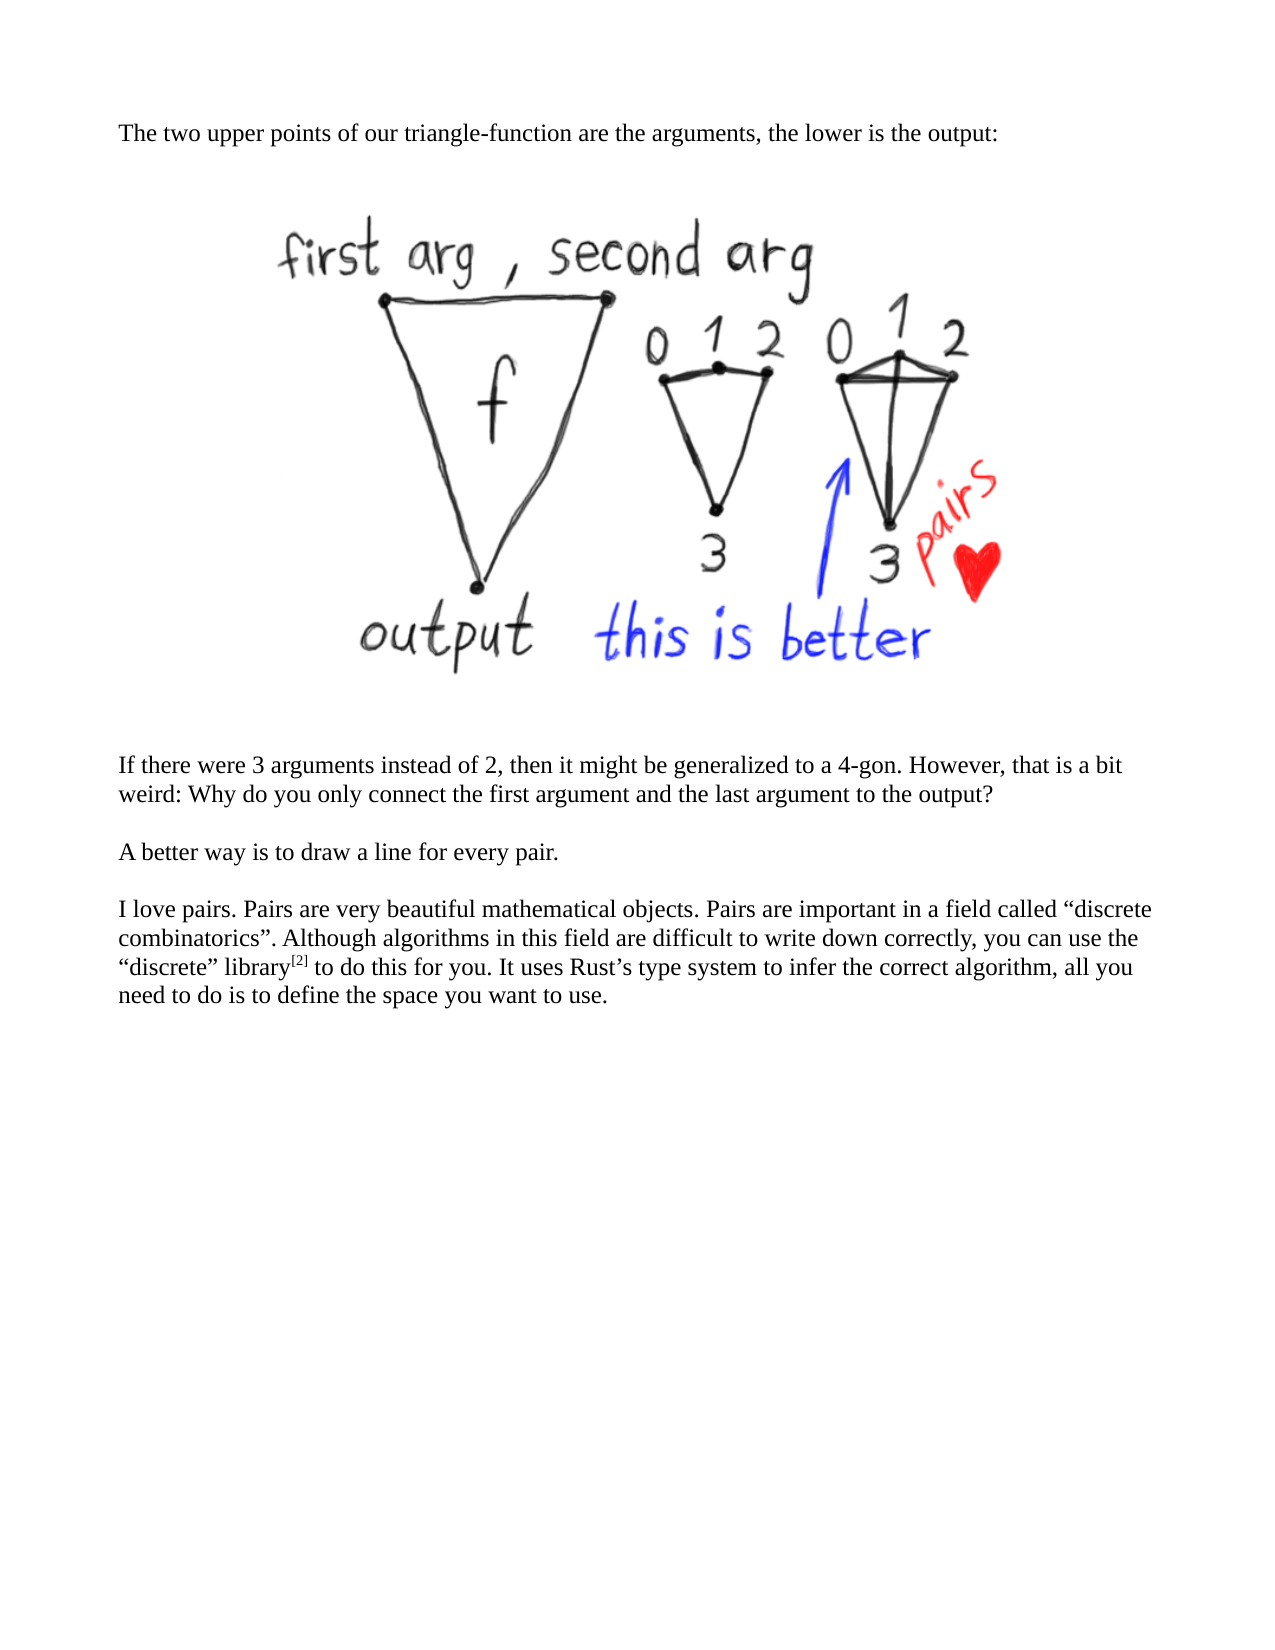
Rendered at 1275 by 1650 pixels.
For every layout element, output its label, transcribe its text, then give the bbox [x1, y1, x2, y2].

text The two upper points of our triangle-function are the arguments, the lower is the output: [118, 118, 1157, 147]
text I love pairs. Pairs are very beautiful mathematical objects. Pairs are important in a field called “discrete combinatorics”. Although algorithms in this field are difficult to write down correctly, you can use the “discrete” library[2] to do this for you. It uses Rust’s type system to infer the correct algorithm, all you need to do is to define the space you want to use. [118, 894, 1157, 1009]
text If there were 3 arguments instead of 2, then it might be generalized to a 4-gon. However, that is a bit weird: Why do you only connect the first argument and the last argument to the output? [118, 751, 1157, 808]
picture [259, 204, 1016, 677]
text A better way is to draw a line for every pair. [118, 837, 1157, 866]
